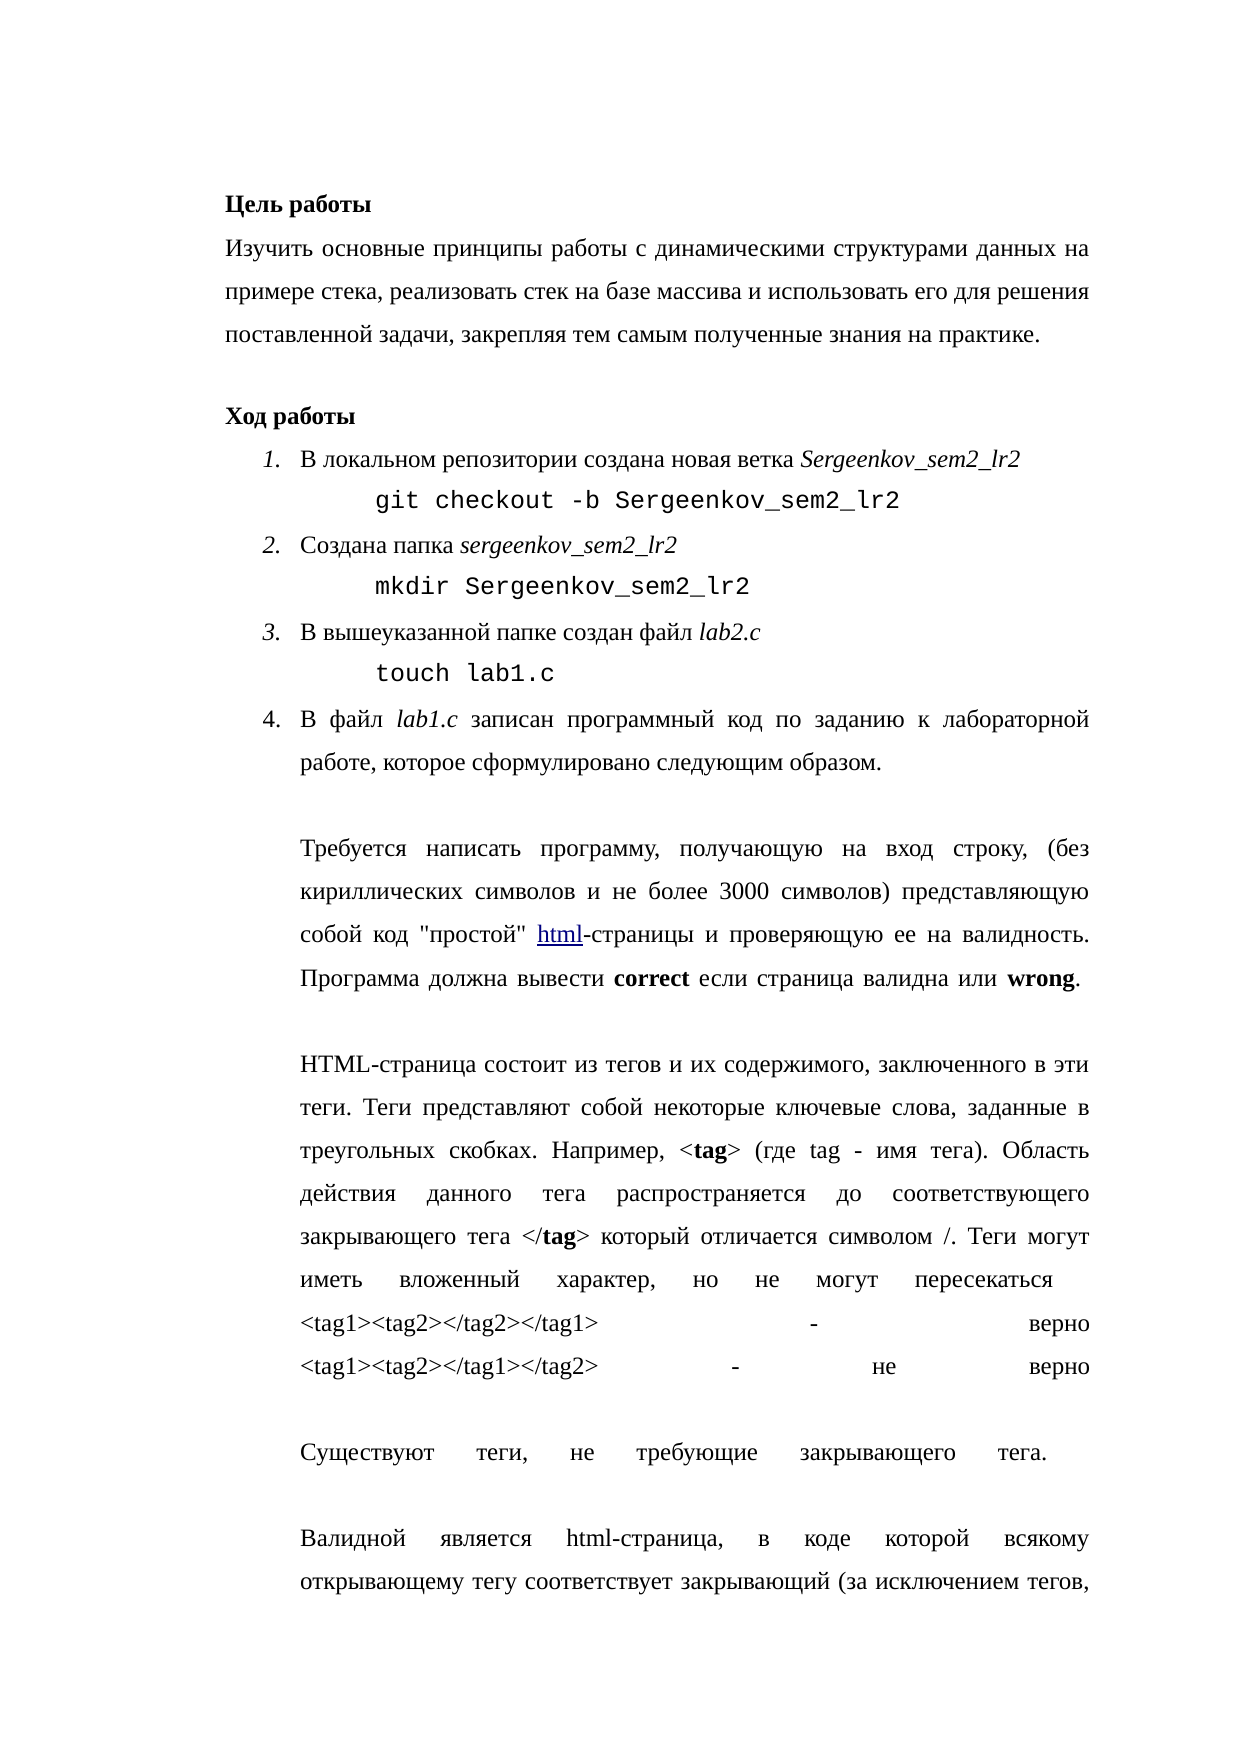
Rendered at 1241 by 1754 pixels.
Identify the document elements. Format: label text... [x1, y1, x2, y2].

list В вышеуказанной папке создан файл lab2.c [262, 617, 1090, 646]
text git checkout -b Sergeenkov_sem2_lr2 [300, 488, 1090, 516]
list Создана папка sergeenkov_sem2_lr2 [262, 530, 1090, 559]
text Цель работы [225, 189, 1090, 218]
text Требуется написать программу, получающую на вход строку, (без кириллических символов и не более 3000 символов) представляющую собой код "простой" html-страницы и проверяющую ее на валидность. Программа должна вывести correct если страница валидна или wrong. HTML-страница состоит из тегов и их содержимого, заключенного в эти теги. Теги представляют собой некоторые ключевые слова, заданные в треугольных скобках. Например, <tag> (где tag - имя тега). Область действия данного тега распространяется до соответствующего закрывающего тега </tag> который отличается символом /. Теги могут иметь вложенный характер, но не могут пересекаться <tag1><tag2></tag2></tag1> - верно <tag1><tag2></tag1></tag2> - не верно Существуют теги, не требующие закрывающего тега. Валидной является html-страница, в коде которой всякому открывающему тегу соответствует закрывающий (за исключением тегов, [262, 833, 1090, 1595]
text Изучить основные принципы работы с динамическими структурами данных на примере стека, реализовать стек на базе массива и использовать его для решения поставленной задачи, закрепляя тем самым полученные знания на практике. [225, 233, 1090, 348]
text mkdir Sergeenkov_sem2_lr2 [150, 573, 1090, 602]
text Ход работы [225, 401, 1090, 430]
text touch lab1.c [150, 660, 1090, 688]
list В локальном репозитории создана новая ветка Sergeenkov_sem2_lr2 [262, 444, 1090, 473]
list В файл lab1.c записан программный код по заданию к лабораторной работе, которое сформулировано следующим образом. [262, 704, 1090, 776]
